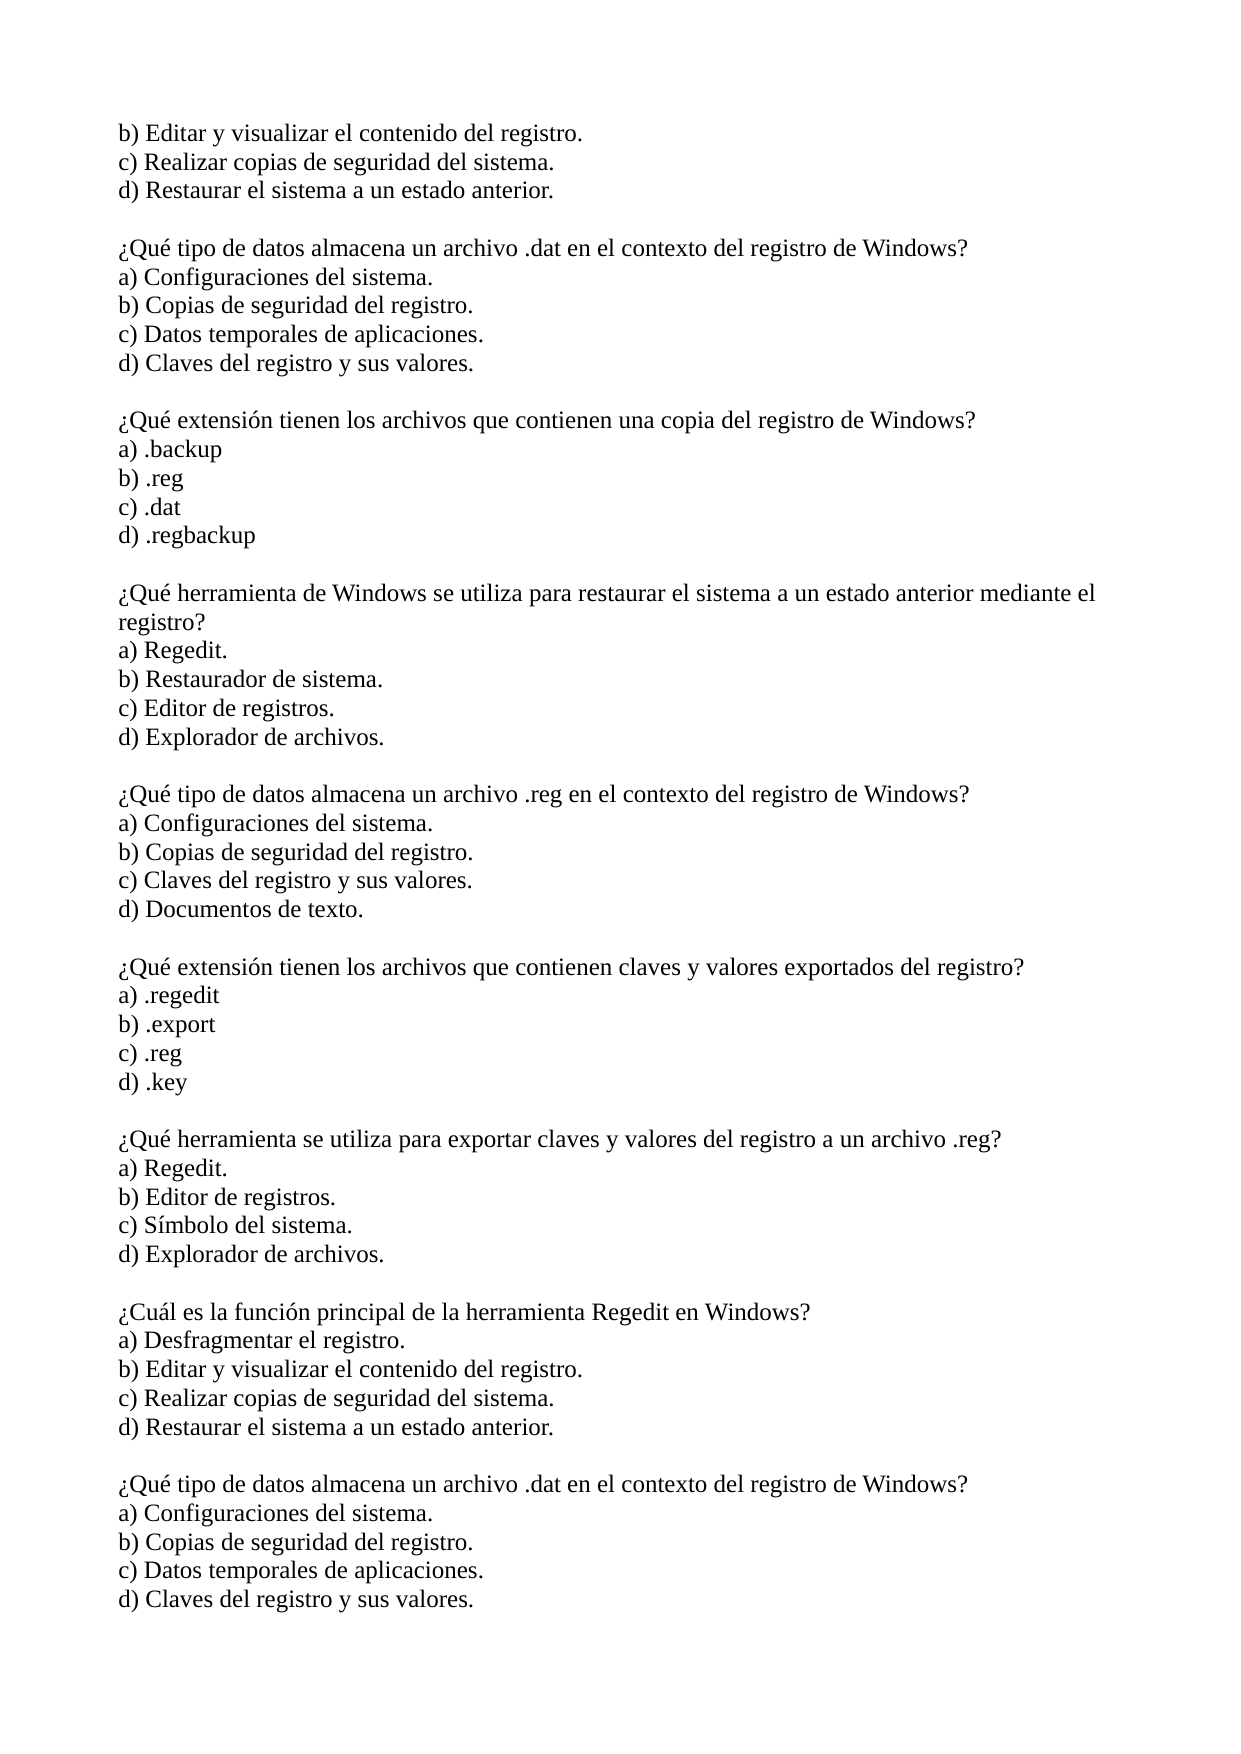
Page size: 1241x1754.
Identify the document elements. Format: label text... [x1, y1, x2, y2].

text c) Símbolo del sistema. [118, 1211, 1122, 1239]
text b) Copias de seguridad del registro. [118, 837, 1122, 866]
text c) Datos temporales de aplicaciones. [118, 1556, 1122, 1584]
text ¿Qué herramienta de Windows se utiliza para restaurar el sistema a un estado anterior mediante el registro? [118, 578, 1122, 636]
text d) Claves del registro y sus valores. [118, 348, 1122, 377]
text ¿Qué tipo de datos almacena un archivo .dat en el contexto del registro de Windows? [118, 1469, 1122, 1498]
text a) Regedit. [118, 1153, 1122, 1182]
text a) Regedit. [118, 636, 1122, 664]
text ¿Qué tipo de datos almacena un archivo .dat en el contexto del registro de Windows? [118, 233, 1122, 262]
text c) Datos temporales de aplicaciones. [118, 319, 1122, 348]
text d) Explorador de archivos. [118, 1239, 1122, 1268]
text b) Restaurador de sistema. [118, 664, 1122, 693]
text ¿Qué extensión tienen los archivos que contienen una copia del registro de Windows? [118, 406, 1122, 434]
text a) .regedit [118, 981, 1122, 1009]
text d) Explorador de archivos. [118, 722, 1122, 751]
text b) Copias de seguridad del registro. [118, 291, 1122, 319]
text ¿Qué extensión tienen los archivos que contienen claves y valores exportados del registro? [118, 952, 1122, 981]
text c) Realizar copias de seguridad del sistema. [118, 147, 1122, 176]
text c) Realizar copias de seguridad del sistema. [118, 1383, 1122, 1412]
text b) .reg [118, 463, 1122, 492]
text a) Configuraciones del sistema. [118, 808, 1122, 837]
text c) Editor de registros. [118, 693, 1122, 722]
text a) Configuraciones del sistema. [118, 262, 1122, 291]
text b) Copias de seguridad del registro. [118, 1527, 1122, 1556]
text b) Editar y visualizar el contenido del registro. [118, 118, 1122, 147]
text d) .key [118, 1067, 1122, 1096]
text d) Restaurar el sistema a un estado anterior. [118, 176, 1122, 204]
text ¿Qué tipo de datos almacena un archivo .reg en el contexto del registro de Windows? [118, 779, 1122, 808]
text c) .reg [118, 1038, 1122, 1067]
text c) .dat [118, 492, 1122, 521]
text d) Restaurar el sistema a un estado anterior. [118, 1412, 1122, 1441]
text b) .export [118, 1009, 1122, 1038]
text ¿Qué herramienta se utiliza para exportar claves y valores del registro a un archivo .reg? [118, 1124, 1122, 1153]
text ¿Cuál es la función principal de la herramienta Regedit en Windows? [118, 1297, 1122, 1326]
text d) .regbackup [118, 521, 1122, 549]
text b) Editar y visualizar el contenido del registro. [118, 1354, 1122, 1383]
text c) Claves del registro y sus valores. [118, 866, 1122, 894]
text d) Claves del registro y sus valores. [118, 1584, 1122, 1613]
text a) Configuraciones del sistema. [118, 1498, 1122, 1527]
text d) Documentos de texto. [118, 894, 1122, 923]
text a) .backup [118, 434, 1122, 463]
text a) Desfragmentar el registro. [118, 1326, 1122, 1354]
text b) Editor de registros. [118, 1182, 1122, 1211]
